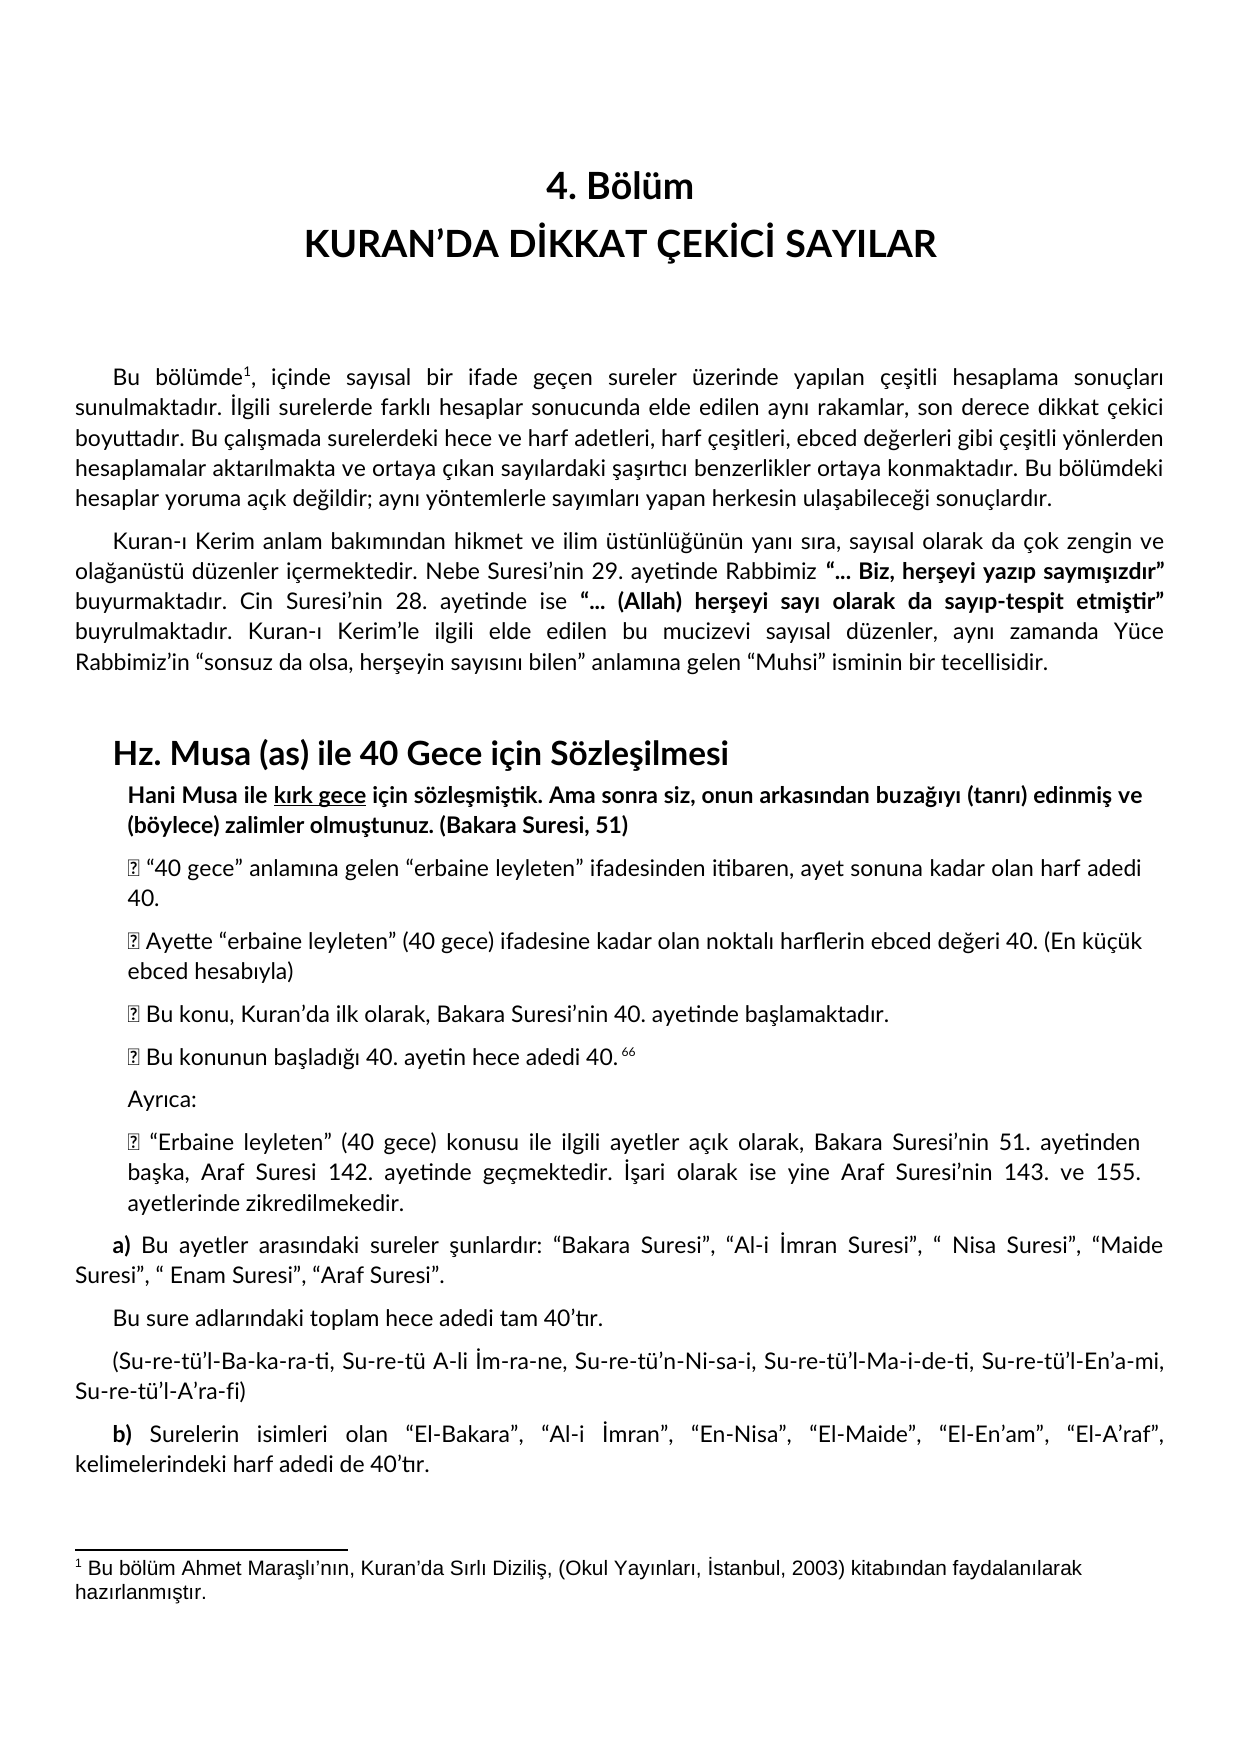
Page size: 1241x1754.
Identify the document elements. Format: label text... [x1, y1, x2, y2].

subtitle Hz. Musa (as) ile 40 Gece için Sözleşilmesi [112, 733, 1165, 773]
text  Ayette “erbaine leyleten” (40 gece) ifadesine kadar olan noktalı harflerin ebced değeri 40. (En küçük ebced hesabıyla) [127, 927, 1143, 984]
subtitle 4. Bölüm [75, 162, 1165, 207]
text Ayrıca: [127, 1085, 1143, 1113]
text  “Erbaine leyleten” (40 gece) konusu ile ilgili ayetler açık olarak, Bakara Suresi’nin 51. ayetinden başka, Araf Suresi 142. ayetinde geçmektedir. İşari olarak ise yine Araf Suresi’nin 143. ve 155. ayetlerinde zikredilmekedir. [127, 1128, 1143, 1216]
subtitle KURAN’DA DİKKAT ÇEKİCİ SAYILAR [75, 220, 1165, 265]
text  Bu konu, Kuran’da ilk olarak, Bakara Suresi’nin 40. ayetinde başlamaktadır. [127, 1000, 1143, 1027]
text Bu sure adlarındaki toplam hece adedi tam 40’tır. [75, 1304, 1165, 1331]
text (Su-re-tü’l-Ba-ka-ra-ti, Su-re-tü A-li İm-ra-ne, Su-re-tü’n-Ni-sa-i, Su-re-tü’l-Ma-i-de-ti, Su-re-tü’l-En’a-mi, Su-re-tü’l-A’ra-fi) [75, 1347, 1165, 1404]
text Bu bölümde, içinde sayısal bir ifade geçen sureler üzerinde yapılan çeşitli hesaplama sonuçları sunulmaktadır. İlgili surelerde farklı hesaplar sonucunda elde edilen aynı rakamlar, son derece dikkat çekici boyuttadır. Bu çalışmada surelerdeki hece ve harf adetleri, harf çeşitleri, ebced değerleri gibi çeşitli yönlerden hesaplamalar aktarılmakta ve ortaya çıkan sayılardaki şaşırtıcı benzerlikler ortaya konmaktadır. Bu bölümdeki hesaplar yoruma açık değildir; aynı yöntemlerle sayımları yapan herkesin ulaşabileceği sonuçlardır. [75, 363, 1165, 511]
text a) Bu ayetler arasındaki sureler şunlardır: “Bakara Suresi”, “Al-i İmran Suresi”, “ Nisa Suresi”, “Maide Suresi”, “ Enam Suresi”, “Araf Suresi”. [75, 1231, 1165, 1289]
text  “40 gece” anlamına gelen “erbaine leyleten” ifadesinden itibaren, ayet sonuna kadar olan harf adedi 40. [127, 854, 1143, 912]
text Hani Musa ile kırk gece için sözleşmiştik. Ama sonra siz, onun arkasından buzağıyı (tanrı) edinmiş ve (böylece) zalimler olmuştunuz. (Bakara Suresi, 51) [127, 781, 1143, 839]
text Kuran-ı Kerim anlam bakımından hikmet ve ilim üstünlüğünün yanı sıra, sayısal olarak da çok zengin ve olağanüstü düzenler içermektedir. Nebe Suresi’nin 29. ayetinde Rabbimiz “... Biz, herşeyi yazıp saymışızdır” buyurmaktadır. Cin Suresi’nin 28. ayetinde ise “... (Allah) herşeyi sayı olarak da sayıp-tespit etmiştir” buyrulmaktadır. Kuran-ı Kerim’le ilgili elde edilen bu mucizevi sayısal düzenler, aynı zamanda Yüce Rabbimiz’in “sonsuz da olsa, herşeyin sayısını bilen” anlamına gelen “Muhsi” isminin bir tecellisidir. [75, 526, 1165, 675]
text b) Surelerin isimleri olan “El-Bakara”, “Al-i İmran”, “En-Nisa”, “El-Maide”, “El-En’am”, “El-A’raf”, kelimelerindeki harf adedi de 40’tır. [75, 1419, 1165, 1477]
text Bu bölüm Ahmet Maraşlı’nın, Kuran’da Sırlı Diziliş, (Okul Yayınları, İstanbul, 2003) kitabından faydalanılarak hazırlanmıştır. [75, 1556, 1165, 1604]
text  Bu konunun başladığı 40. ayetin hece adedi 40. 66 [127, 1042, 1143, 1070]
